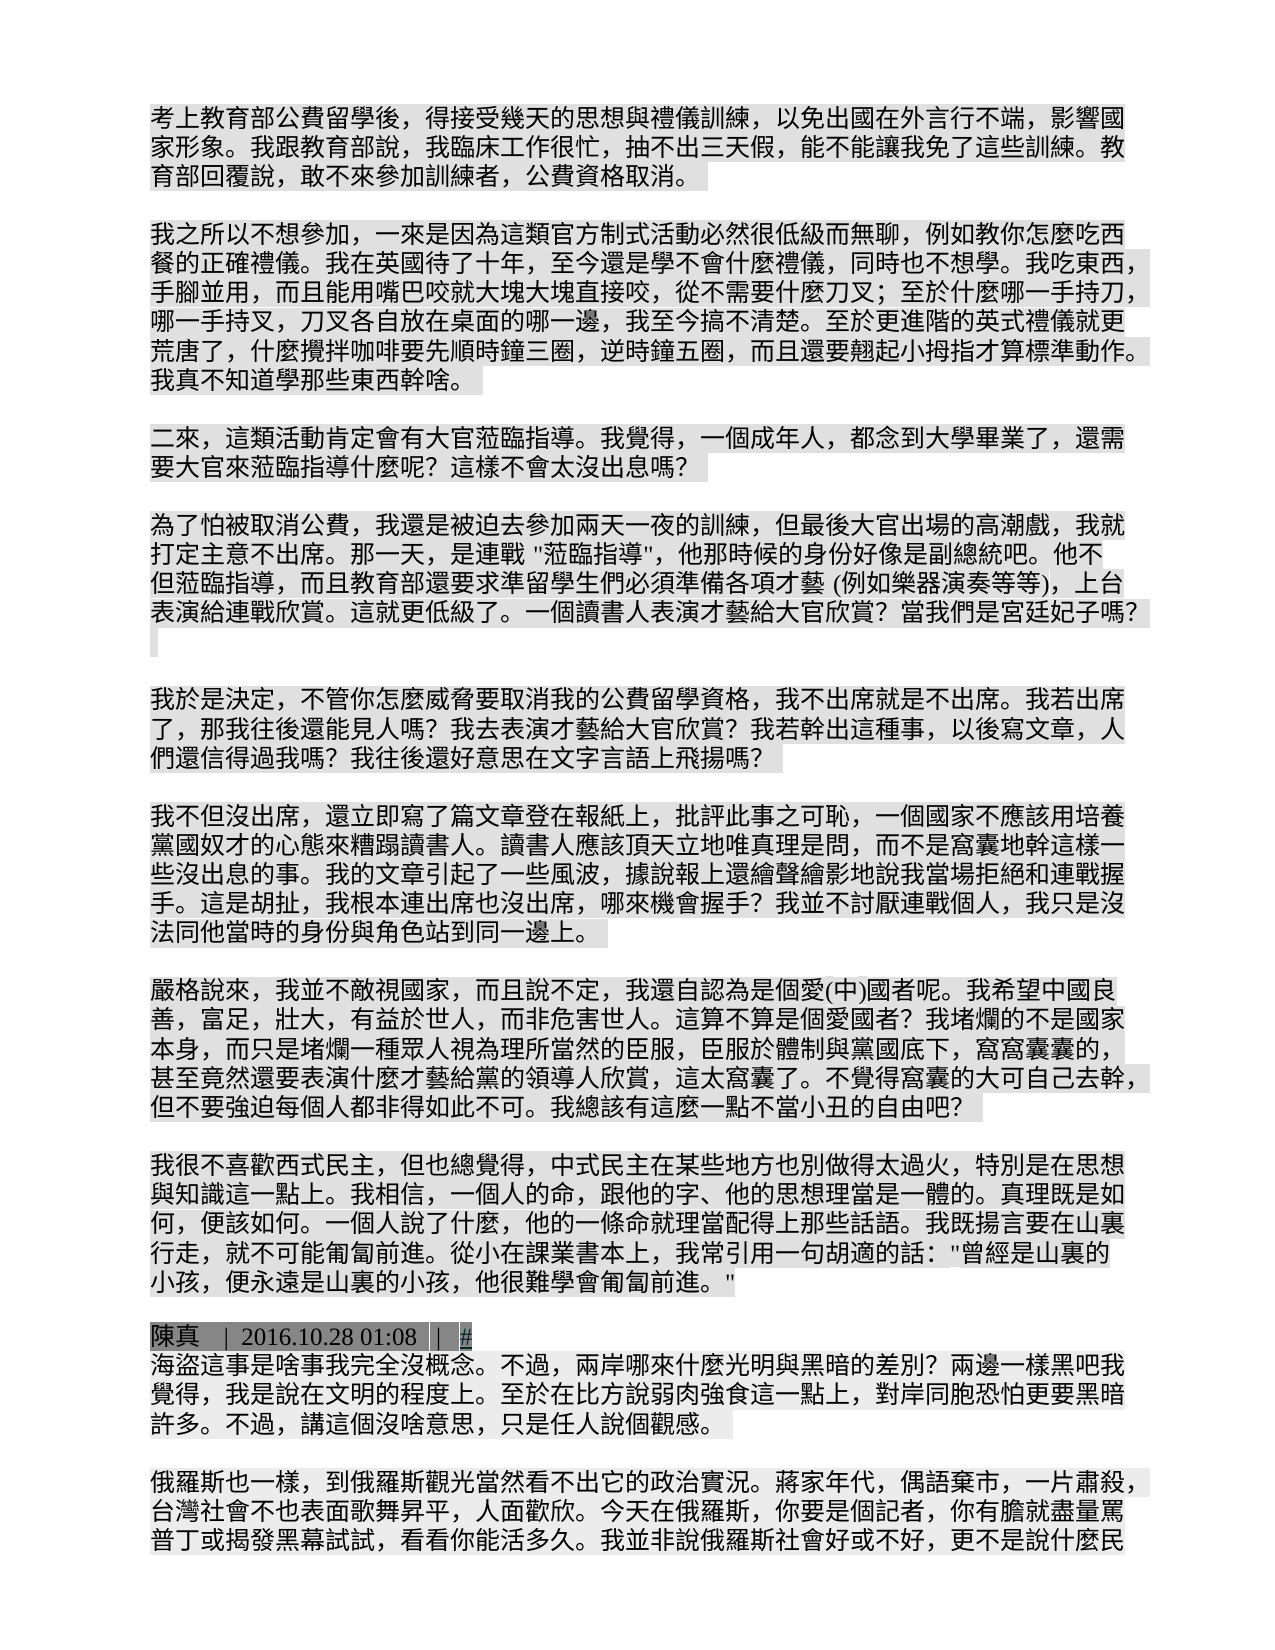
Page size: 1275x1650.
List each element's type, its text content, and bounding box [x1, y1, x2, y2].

text 祖國生活的某些樣貌，從底下這事約略就能看得出來。 https://goo.gl/k9yKz5 https://goo.gl/RX4sEJ 范冰冰這事的來龍去脈我不清楚，據說主要是跟維安有關，怕太過騷動，影響當時有位大官正在學校視察呢。校方要范冰冰別來，她偏要來。馮小剛表示，公安部門不放心，還逐車搜查看范冰冰有沒有躲在車子裏頭混進校園。 不料，在校門口被擋了一個多小時後，她還是進來了。來了講不到幾句話就被趕走，校方揚言若不走就斷電，逼得范淚灑現場，黯然離去。馮小剛為此當眾發飆，說他沒有談喜劇的興頭了，今天的交流就到此為止，表明對武漢 "留下深刻印象"。 這就是祖國。這麼小的一點事也能如臨大敵。在這一點自由度上，差不多相當於台灣九零年代中期，說嚴不嚴，但國家依然還是管很大。 舉個例，1995年我考上教育部公費留學，但是，考上後究竟允不允許我出國，究竟我有沒有資格 "接受國家栽培"，其實是說不準的，因為我有個叛亂案在身，曾被限制出境，案情究竟進展如何，仍是未知數。 考上教育部公費留學後，得接受幾天的思想與禮儀訓練，以免出國在外言行不端，影響國家形象。我跟教育部說，我臨床工作很忙，抽不出三天假，能不能讓我免了這些訓練。教育部回覆說，敢不來參加訓練者，公費資格取消。 我之所以不想參加，一來是因為這類官方制式活動必然很低級而無聊，例如教你怎麼吃西餐的正確禮儀。我在英國待了十年，至今還是學不會什麼禮儀，同時也不想學。我吃東西，手腳並用，而且能用嘴巴咬就大塊大塊直接咬，從不需要什麼刀叉；至於什麼哪一手持刀，哪一手持叉，刀叉各自放在桌面的哪一邊，我至今搞不清楚。至於更進階的英式禮儀就更荒唐了，什麼攪拌咖啡要先順時鐘三圈，逆時鐘五圈，而且還要翹起小拇指才算標準動作。我真不知道學那些東西幹啥。 二來，這類活動肯定會有大官蒞臨指導。我覺得，一個成年人，都念到大學畢業了，還需要大官來蒞臨指導什麼呢？這樣不會太沒出息嗎？ 為了怕被取消公費，我還是被迫去參加兩天一夜的訓練，但最後大官出場的高潮戲，我就打定主意不出席。那一天，是連戰 "蒞臨指導"，他那時候的身份好像是副總統吧。他不但蒞臨指導，而且教育部還要求準留學生們必須準備各項才藝 (例如樂器演奏等等)，上台表演給連戰欣賞。這就更低級了。一個讀書人表演才藝給大官欣賞？當我們是宮廷妃子嗎？ 我於是決定，不管你怎麼威脅要取消我的公費留學資格，我不出席就是不出席。我若出席了，那我往後還能見人嗎？我去表演才藝給大官欣賞？我若幹出這種事，以後寫文章，人們還信得過我嗎？我往後還好意思在文字言語上飛揚嗎？ 我不但沒出席，還立即寫了篇文章登在報紙上，批評此事之可恥，一個國家不應該用培養黨國奴才的心態來糟蹋讀書人。讀書人應該頂天立地唯真理是問，而不是窩囊地幹這樣一些沒出息的事。我的文章引起了一些風波，據說報上還繪聲繪影地說我當場拒絕和連戰握手。這是胡扯，我根本連出席也沒出席，哪來機會握手？我並不討厭連戰個人，我只是沒法同他當時的身份與角色站到同一邊上。 嚴格說來，我並不敵視國家，而且說不定，我還自認為是個愛(中)國者呢。我希望中國良善，富足，壯大，有益於世人，而非危害世人。這算不算是個愛國者？我堵爛的不是國家本身，而只是堵爛一種眾人視為理所當然的臣服，臣服於體制與黨國底下，窩窩囊囊的，甚至竟然還要表演什麼才藝給黨的領導人欣賞，這太窩囊了。不覺得窩囊的大可自己去幹，但不要強迫每個人都非得如此不可。我總該有這麼一點不當小丑的自由吧？ 我很不喜歡西式民主，但也總覺得，中式民主在某些地方也別做得太過火，特別是在思想與知識這一點上。我相信，一個人的命，跟他的字、他的思想理當是一體的。真理既是如何，便該如何。一個人說了什麼，他的一條命就理當配得上那些話語。我既揚言要在山裏行走，就不可能匍匐前進。從小在課業書本上，我常引用一句胡適的話："曾經是山裏的小孩，便永遠是山裏的小孩，他很難學會匍匐前進。" [150, 75, 1125, 1297]
text 陳真 | 2016.10.28 01:08 | # [150, 1322, 1125, 1351]
text 海盜這事是啥事我完全沒概念。不過，兩岸哪來什麼光明與黑暗的差別？兩邊一樣黑吧我覺得，我是說在文明的程度上。至於在比方說弱肉強食這一點上，對岸同胞恐怕更要黑暗許多。不過，講這個沒啥意思，只是任人說個觀感。 俄羅斯也一樣，到俄羅斯觀光當然看不出它的政治實況。蔣家年代，偶語棄市，一片肅殺，台灣社會不也表面歌舞昇平，人面歡欣。今天在俄羅斯，你要是個記者，你有膽就盡量罵普丁或揭發黑幕試試，看看你能活多久。我並非說俄羅斯社會好或不好，更不是說什麼民主不民主，我還不至於那麼 "單純"。 美國、英國或世上任何一國當然也都一樣，各自有其一堆狗皮倒灶之事。比方說，英國不是紳士嗎？不是風度翩翩嗎？聽他在放屁啦。在英國，有多少亞洲人的商店三不五時得被人砸店騷擾破壞？甚至還有人在社區裏開個雜貨店，就因其非屬白人而莫名其妙被當地青少年拖出來活活打死。 美國就更恐怖了。表面光鮮亮麗下，獄政如何，醫療與社會安全福利又如何，基本民生與人身安全能有多少保障？弱者更不用說了，精神病人往往不是送醫就診，而是打入監牢或被警察打死於街頭。美國女兵被同袍或長官強姦人數更是每年以數萬計，請問幾個人被定罪？少之又少。美軍海外部隊就更恐怖了，隨時性起，隨時姦人；不但姦自己的女兵，而且四處姦殺擄掠。不是整天說什麼這個人權那個人權嗎？聽他在放屁。據美國官方自己的統計，美國女兵在海外侵略作戰，被敵人的子彈打到的機率，遠遠低於被同袍強姦之高達兩三成的比例。 當我們訴說這一切時，並非說與美敵對者就是天使與天堂，我們當然不可能這麼幼稚。好壞只是相對，而且得看你是在哪一個意義上說好壞。祖國當然也一樣，所謂崛起，說穿了，只是錢多了，到處高樓大廈，金錢撐起了軍事，科技、產業與學術。至於跟你我生活真正息息相關的文明水平，實在看不出崛起了什麼，社會內政上也看不出有多大進步，偷搶拐騙，依舊醜陋貪婪。 什麼台灣寶島當然也不遑多讓，什麼民主自由，全屬鬼話。所謂政治，不外就是一個騙字，每天就是忙著撈錢、奪權、搶地盤，好話說盡，壞事做絕。 我常希望有一天能回歸祖國定居，原因有幾，島內反中反華令我極為反感是其一，整個社會綠油油一片，低能封閉到極點，文化沙漠嚴重缺氧是其二，極度擁擠吵鬧、交通環境亂七八糟不適人居是其三，倒不是因為祖國是什麼天堂淨土，而只是圖個林子大，或有樹梢一角可棲，如此而已。 若要說淨土，終究還是只在方寸之間，至於人間，不過就是這麼回事，各有長短，各有所好。而我呢，只求個耳根清靜，求個人行道足以安然走路，如此而已。當然，人或多或少想望著一種歸屬。我是歸屬於中國的。 [150, 1351, 1125, 1555]
